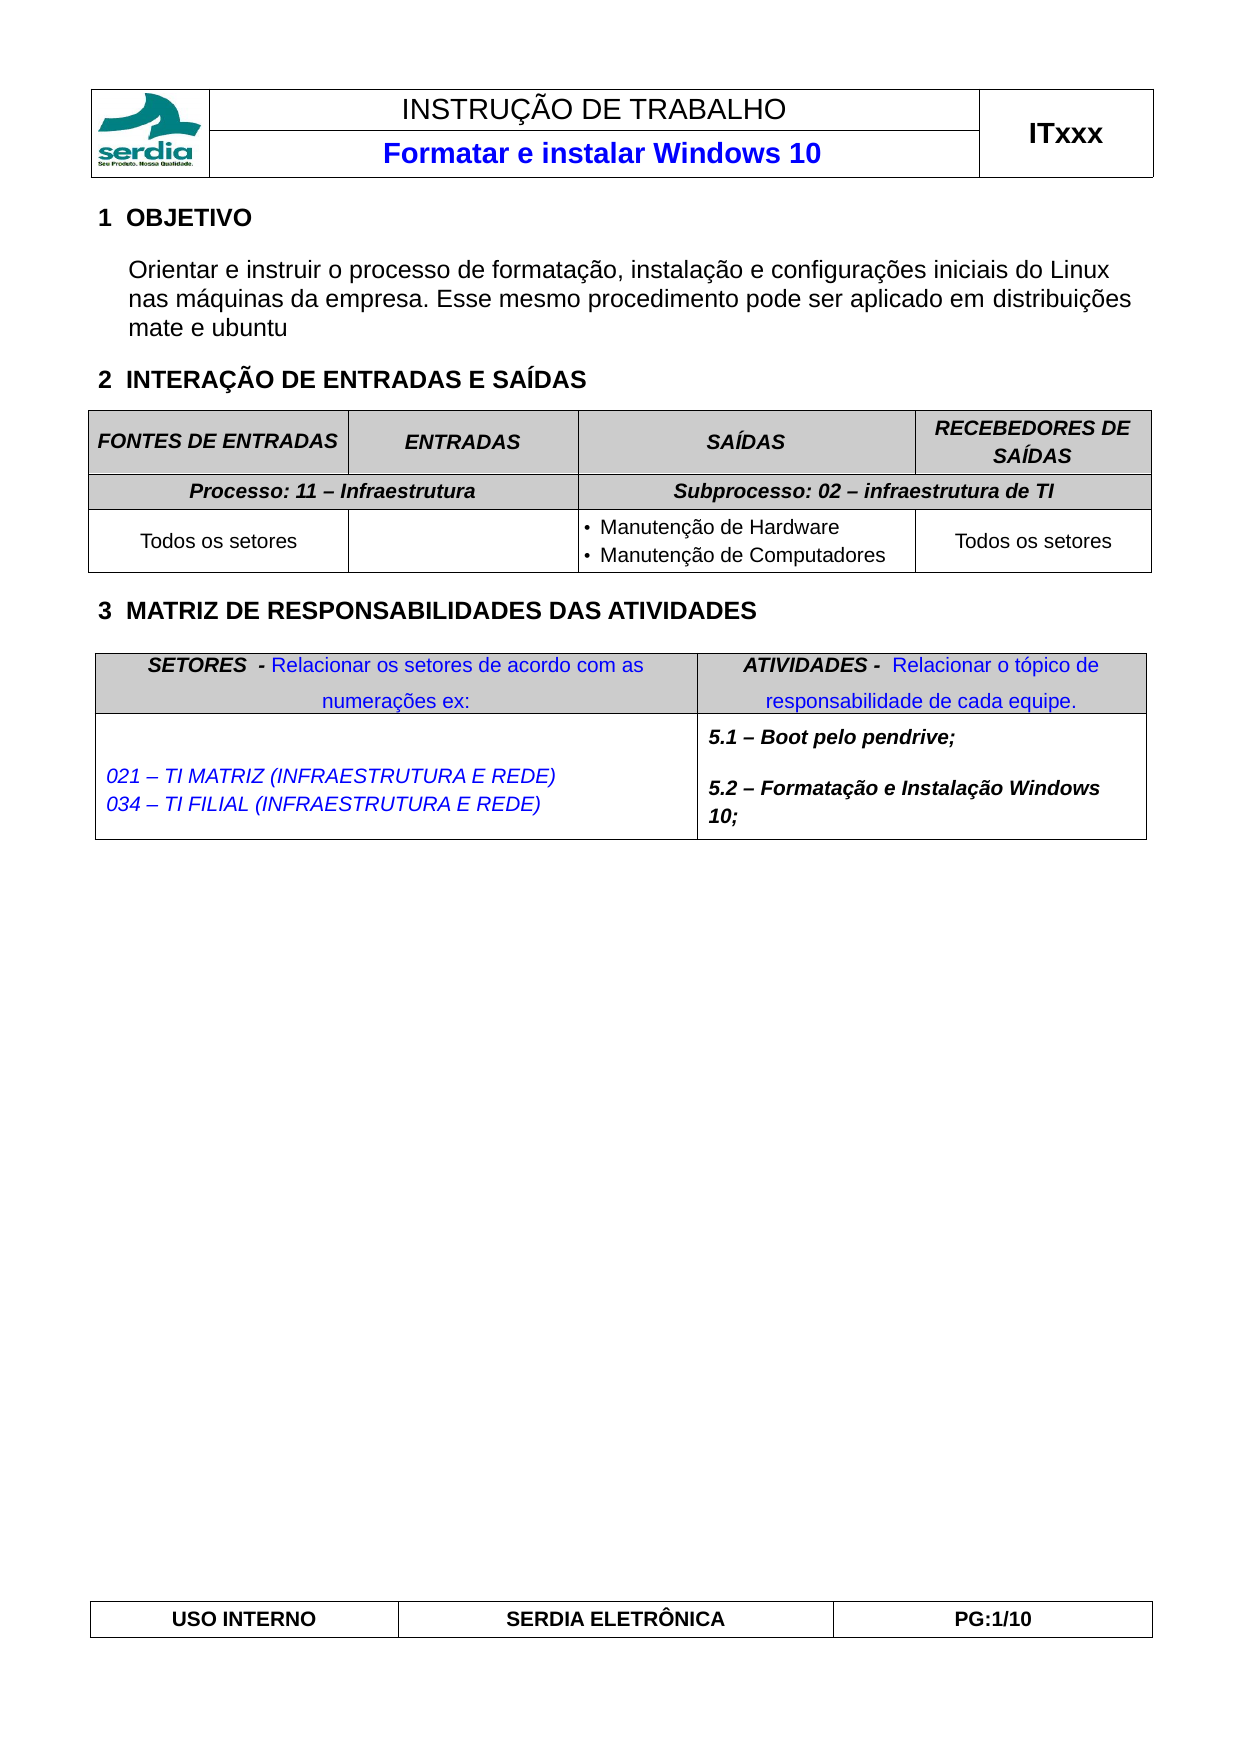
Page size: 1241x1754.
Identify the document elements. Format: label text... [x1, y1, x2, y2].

table_cell 5.1 – Boot pelo pendrive; 5.2 – Formatação e Instalação Windows 10; [698, 714, 1146, 839]
picture [98, 93, 202, 167]
table_cell Subprocesso: 02 – infraestrutura de TI [579, 475, 1151, 509]
table_header SAÍDAS [579, 411, 915, 473]
table_cell Processo: 11 – Infraestrutura [89, 475, 578, 509]
table_header ATIVIDADES - Relacionar o tópico de responsabilidade de cada equipe. [698, 654, 1146, 713]
list OBJETIVO [91, 203, 1151, 232]
table_header ENTRADAS [349, 411, 578, 473]
table_cell [349, 510, 578, 572]
table_header FONTES DE ENTRADAS [89, 411, 348, 473]
table_cell Manutenção de Hardware Manutenção de Computadores [579, 510, 915, 572]
table_cell Todos os setores [89, 510, 348, 572]
list Orientar e instruir o processo de formatação, instalação e configurações iniciais do Linux nas máquinas da empresa. Esse mesmo procedimento pode ser aplicado em distribuições mate e ubuntu [91, 256, 1151, 342]
table_cell 021 – TI MATRIZ (INFRAESTRUTURA E REDE) 034 – TI FILIAL (INFRAESTRUTURA E REDE) [96, 714, 697, 839]
table_cell Todos os setores [916, 510, 1151, 572]
table_header RECEBEDORES DE SAÍDAS [916, 411, 1151, 473]
list MATRIZ DE RESPONSABILIDADES DAS ATIVIDADES [91, 596, 1151, 625]
table_header SETORES - Relacionar os setores de acordo com as numerações ex: [96, 654, 697, 713]
list INTERAÇÃO DE ENTRADAS E SAÍDAS [91, 366, 1151, 394]
